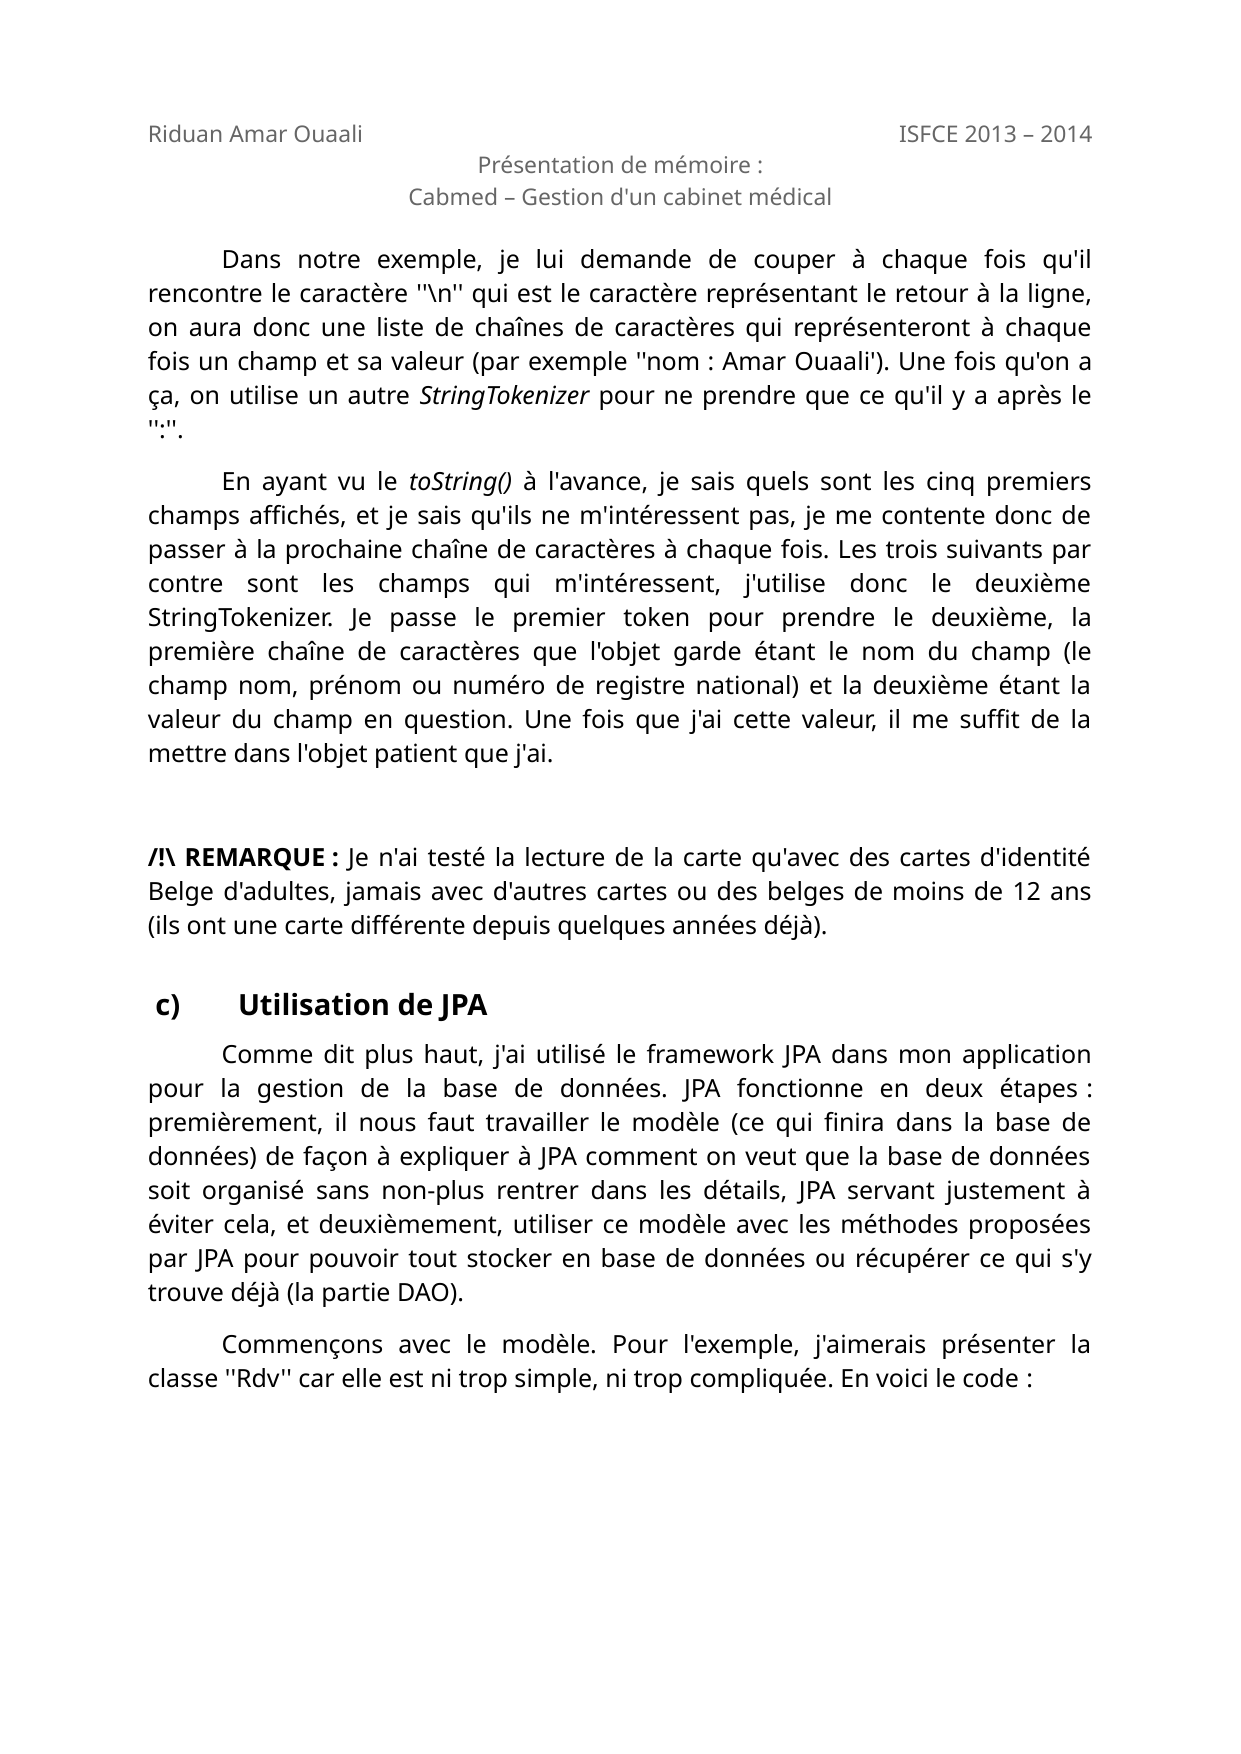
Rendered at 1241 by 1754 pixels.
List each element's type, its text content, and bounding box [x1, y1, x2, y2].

text Comme dit plus haut, j'ai utilisé le framework JPA dans mon application pour la gestion de la base de données. JPA fonctionne en deux étapes : premièrement, il nous faut travailler le modèle (ce qui finira dans la base de données) de façon à expliquer à JPA comment on veut que la base de données soit organisé sans non-plus rentrer dans les détails, JPA servant justement à éviter cela, et deuxièmement, utiliser ce modèle avec les méthodes proposées par JPA pour pouvoir tout stocker en base de données ou récupérer ce qui s'y trouve déjà (la partie DAO). [148, 1037, 1093, 1309]
text En ayant vu le toString() à l'avance, je sais quels sont les cinq premiers champs affichés, et je sais qu'ils ne m'intéressent pas, je me contente donc de passer à la prochaine chaîne de caractères à chaque fois. Les trois suivants par contre sont les champs qui m'intéressent, j'utilise donc le deuxième StringTokenizer. Je passe le premier token pour prendre le deuxième, la première chaîne de caractères que l'objet garde étant le nom du champ (le champ nom, prénom ou numéro de registre national) et la deuxième étant la valeur du champ en question. Une fois que j'ai cette valeur, il me suffit de la mettre dans l'objet patient que j'ai. [148, 463, 1093, 770]
text Commençons avec le modèle. Pour l'exemple, j'aimerais présenter la classe ''Rdv'' car elle est ni trop simple, ni trop compliquée. En voici le code : [148, 1327, 1093, 1395]
subtitle Utilisation de JPA [148, 984, 1093, 1024]
text Dans notre exemple, je lui demande de couper à chaque fois qu'il rencontre le caractère ''\n'' qui est le caractère représentant le retour à la ligne, on aura donc une liste de chaînes de caractères qui représenteront à chaque fois un champ et sa valeur (par exemple ''nom : Amar Ouaali'). Une fois qu'on a ça, on utilise un autre StringTokenizer pour ne prendre que ce qu'il y a après le '':''. [148, 241, 1093, 446]
text /!\ REMARQUE : Je n'ai testé la lecture de la carte qu'avec des cartes d'identité Belge d'adultes, jamais avec d'autres cartes ou des belges de moins de 12 ans (ils ont une carte différente depuis quelques années déjà). [148, 839, 1093, 942]
